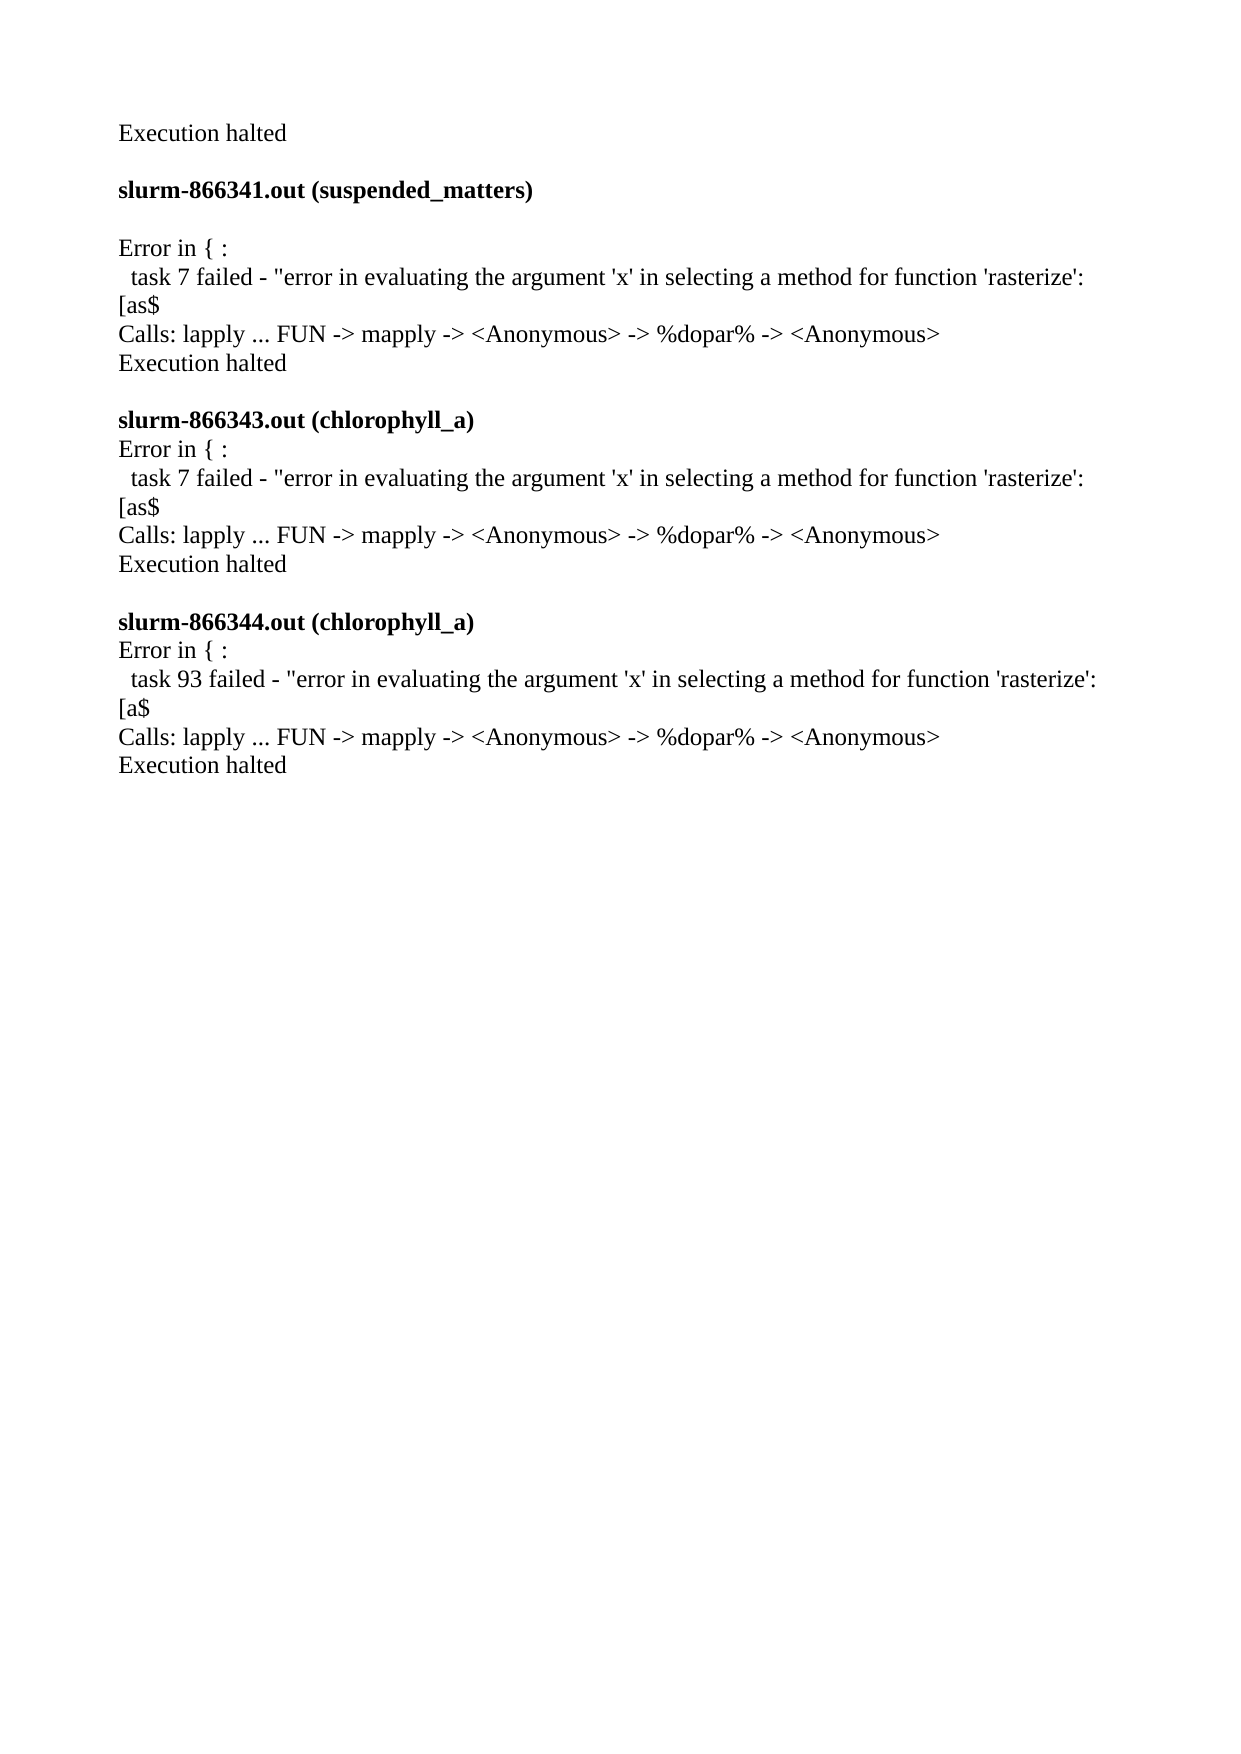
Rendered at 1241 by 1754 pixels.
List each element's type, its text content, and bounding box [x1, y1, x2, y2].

text Calls: lapply ... FUN -> mapply -> <Anonymous> -> %dopar% -> <Anonymous> [118, 722, 1122, 751]
text Execution halted [118, 118, 1122, 147]
text Error in { : [118, 636, 1122, 664]
text slurm-866343.out (chlorophyll_a) [118, 406, 1122, 434]
text task 7 failed - "error in evaluating the argument 'x' in selecting a method for function 'rasterize': [as$ [118, 262, 1122, 319]
text Execution halted [118, 751, 1122, 779]
text Error in { : [118, 233, 1122, 262]
text slurm-866341.out (suspended_matters) [118, 176, 1122, 204]
text Error in { : [118, 434, 1122, 463]
text Execution halted [118, 348, 1122, 377]
text task 7 failed - "error in evaluating the argument 'x' in selecting a method for function 'rasterize': [as$ [118, 463, 1122, 521]
text Calls: lapply ... FUN -> mapply -> <Anonymous> -> %dopar% -> <Anonymous> [118, 521, 1122, 549]
text Execution halted [118, 549, 1122, 578]
text Calls: lapply ... FUN -> mapply -> <Anonymous> -> %dopar% -> <Anonymous> [118, 319, 1122, 348]
text slurm-866344.out (chlorophyll_a) [118, 607, 1122, 636]
text task 93 failed - "error in evaluating the argument 'x' in selecting a method for function 'rasterize': [a$ [118, 664, 1122, 722]
